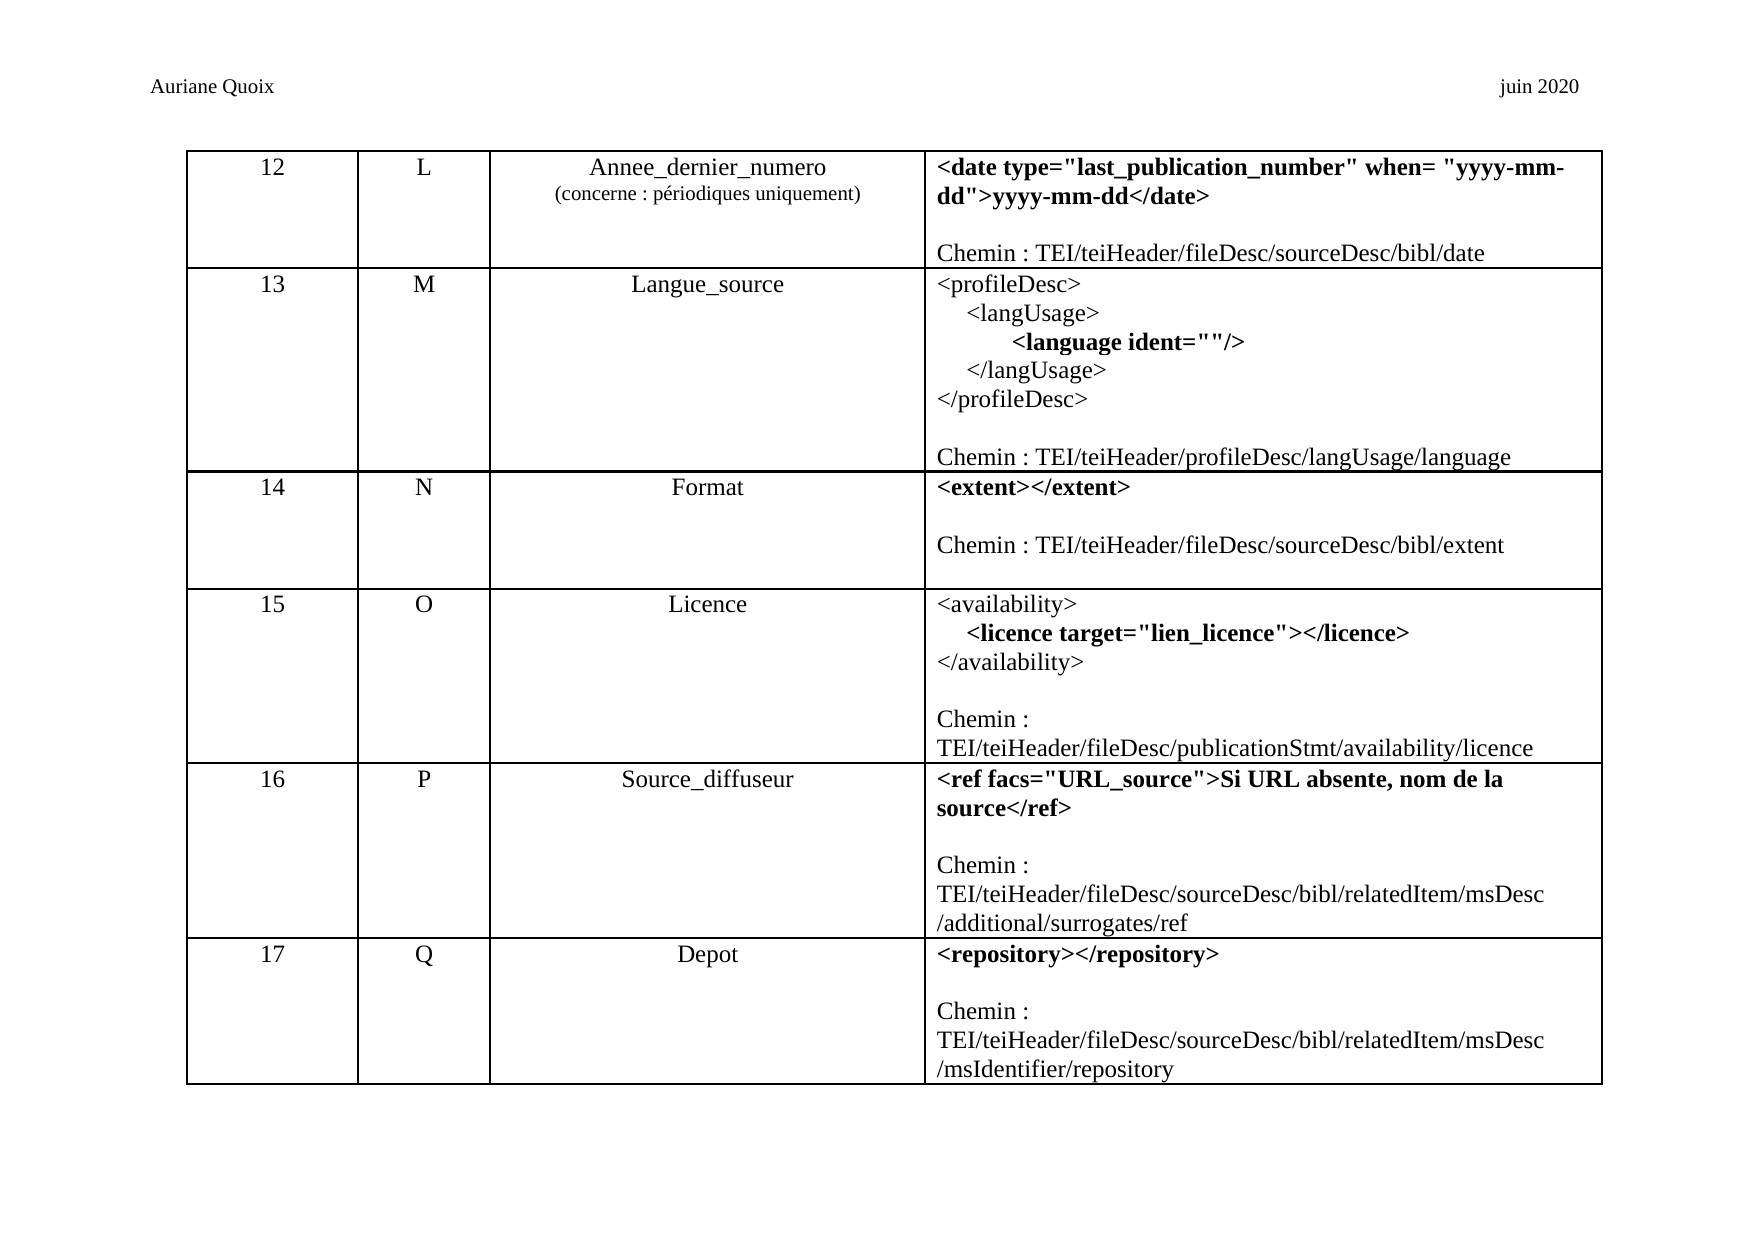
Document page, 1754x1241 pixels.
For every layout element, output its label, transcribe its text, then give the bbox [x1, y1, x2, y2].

table_cell <availability> <licence target="lien_licence"></licence> </availability> Chemin : TEI/teiHeader/fileDesc/publicationStmt/availability/licence [926, 590, 1601, 762]
table_cell 13 [188, 269, 357, 470]
table_cell 15 [188, 590, 357, 762]
table_cell L [359, 152, 489, 267]
table_cell Langue_source [491, 269, 924, 470]
table_cell <profileDesc> <langUsage> <language ident=""/> </langUsage> </profileDesc> Chemin : TEI/teiHeader/profileDesc/langUsage/language [926, 269, 1601, 470]
table_cell 14 [188, 473, 357, 587]
table_cell <date type="last_publication_number" when= "yyyy-mm-dd">yyyy-mm-dd</date> Chemin : TEI/teiHeader/fileDesc/sourceDesc/bibl/date [926, 152, 1601, 267]
table_cell O [359, 590, 489, 762]
table_cell 16 [188, 764, 357, 937]
table_cell Depot [491, 939, 924, 1082]
table_cell Source_diffuseur [491, 764, 924, 937]
table_cell Licence [491, 590, 924, 762]
table_cell 17 [188, 939, 357, 1082]
table_cell Q [359, 939, 489, 1082]
table_cell Format [491, 473, 924, 587]
table_cell 12 [188, 152, 357, 267]
table_cell N [359, 473, 489, 587]
table_cell <extent></extent> Chemin : TEI/teiHeader/fileDesc/sourceDesc/bibl/extent [926, 473, 1601, 587]
table_cell <repository></repository> Chemin : TEI/teiHeader/fileDesc/sourceDesc/bibl/relatedItem/msDesc /msIdentifier/repository [926, 939, 1601, 1082]
table_cell Annee_dernier_numero (concerne : périodiques uniquement) [491, 152, 924, 267]
table_cell P [359, 764, 489, 937]
table_cell M [359, 269, 489, 470]
table_cell <ref facs="URL_source">Si URL absente, nom de la source</ref> Chemin : TEI/teiHeader/fileDesc/sourceDesc/bibl/relatedItem/msDesc /additional/surrogates/ref [926, 764, 1601, 937]
